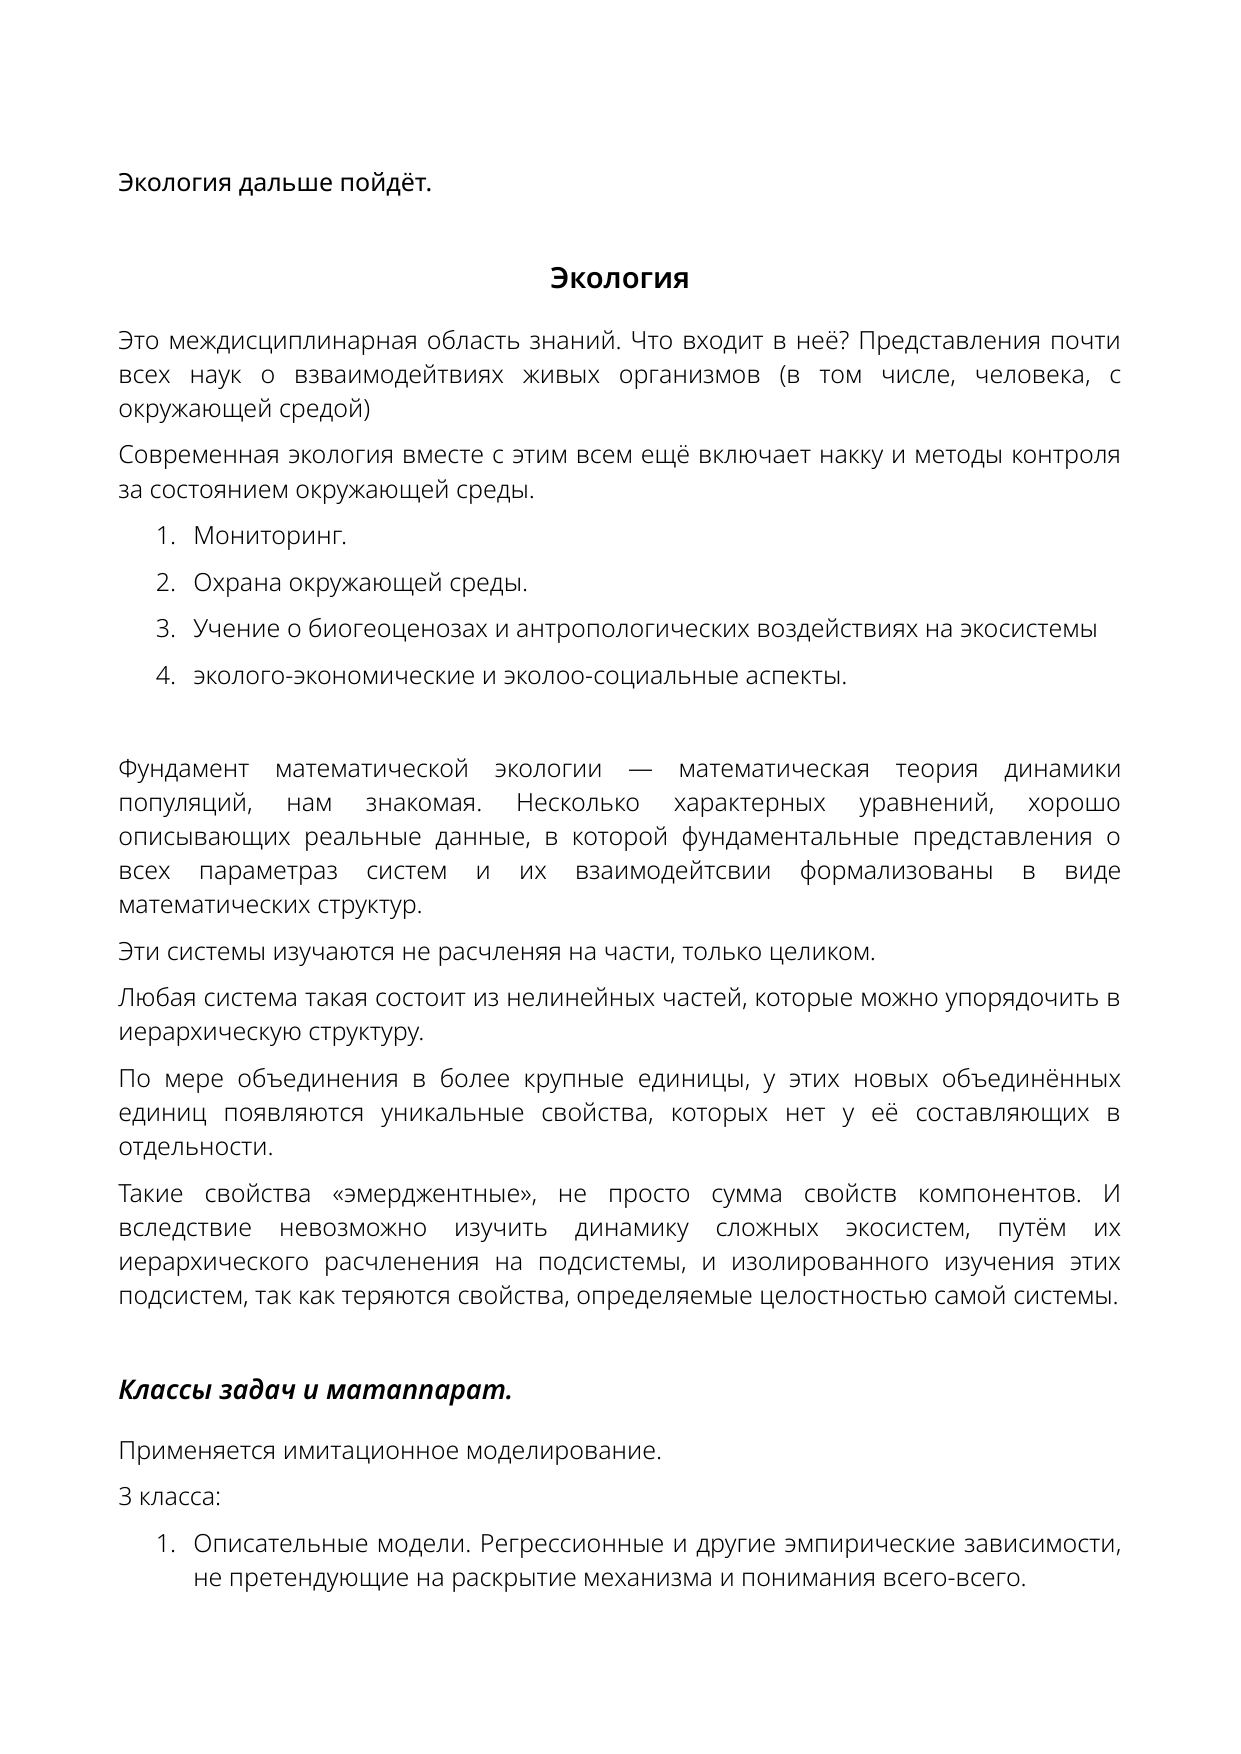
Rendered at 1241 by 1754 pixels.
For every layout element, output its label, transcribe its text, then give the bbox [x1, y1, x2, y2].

text Современная экология вместе с этим всем ещё включает накку и методы контроля за состоянием окружающей среды. [118, 437, 1122, 505]
list эколого-экономические и эколоо-социальные аспекты. [156, 657, 1122, 692]
text По мере объединения в более крупные единицы, у этих новых объединённых единиц появляются уникальные свойства, которых нет у её составляющих в отдельности. [118, 1061, 1122, 1163]
list Учение о биогеоценозах и антропологических воздействиях на экосистемы [156, 611, 1122, 645]
text Фундамент математической экологии — математическая теория динамики популяций, нам знакомая. Несколько характерных уравнений, хорошо описывающих реальные данные, в которой фундаментальные представления о всех параметраз систем и их взаимодейтсвии формализованы в виде математических структур. [118, 751, 1122, 921]
list Охрана окружающей среды. [156, 564, 1122, 598]
text Любая система такая состоит из нелинейных частей, которые можно упорядочить в иерархическую структуру. [118, 980, 1122, 1048]
text Применяется имитационное моделирование. [118, 1432, 1122, 1467]
list Мониторинг. [156, 518, 1122, 552]
text Экология дальше пойдёт. [118, 165, 1122, 199]
text Это междисциплинарная область знаний. Что входит в неё? Представления почти всех наук о взваимодейтвиях живых организмов (в том числе, человека, с окружающей средой) [118, 322, 1122, 425]
list Описательные модели. Регрессионные и другие эмпирические зависимости, не претендующие на раскрытие механизма и понимания всего-всего. [156, 1526, 1122, 1594]
subtitle Экология [118, 258, 1122, 297]
text Эти системы изучаются не расчленяя на части, только целиком. [118, 933, 1122, 967]
subtitle Классы задач и матаппарат. [118, 1371, 1122, 1407]
text Такие свойства «эмерджентные», не просто сумма свойств компонентов. И вследствие невозможно изучить динамику сложных экосистем, путём их иерархического расчленения на подсистемы, и изолированного изучения этих подсистем, так как теряются свойства, определяемые целостностью самой системы. [118, 1175, 1122, 1312]
text 3 класса: [118, 1479, 1122, 1513]
